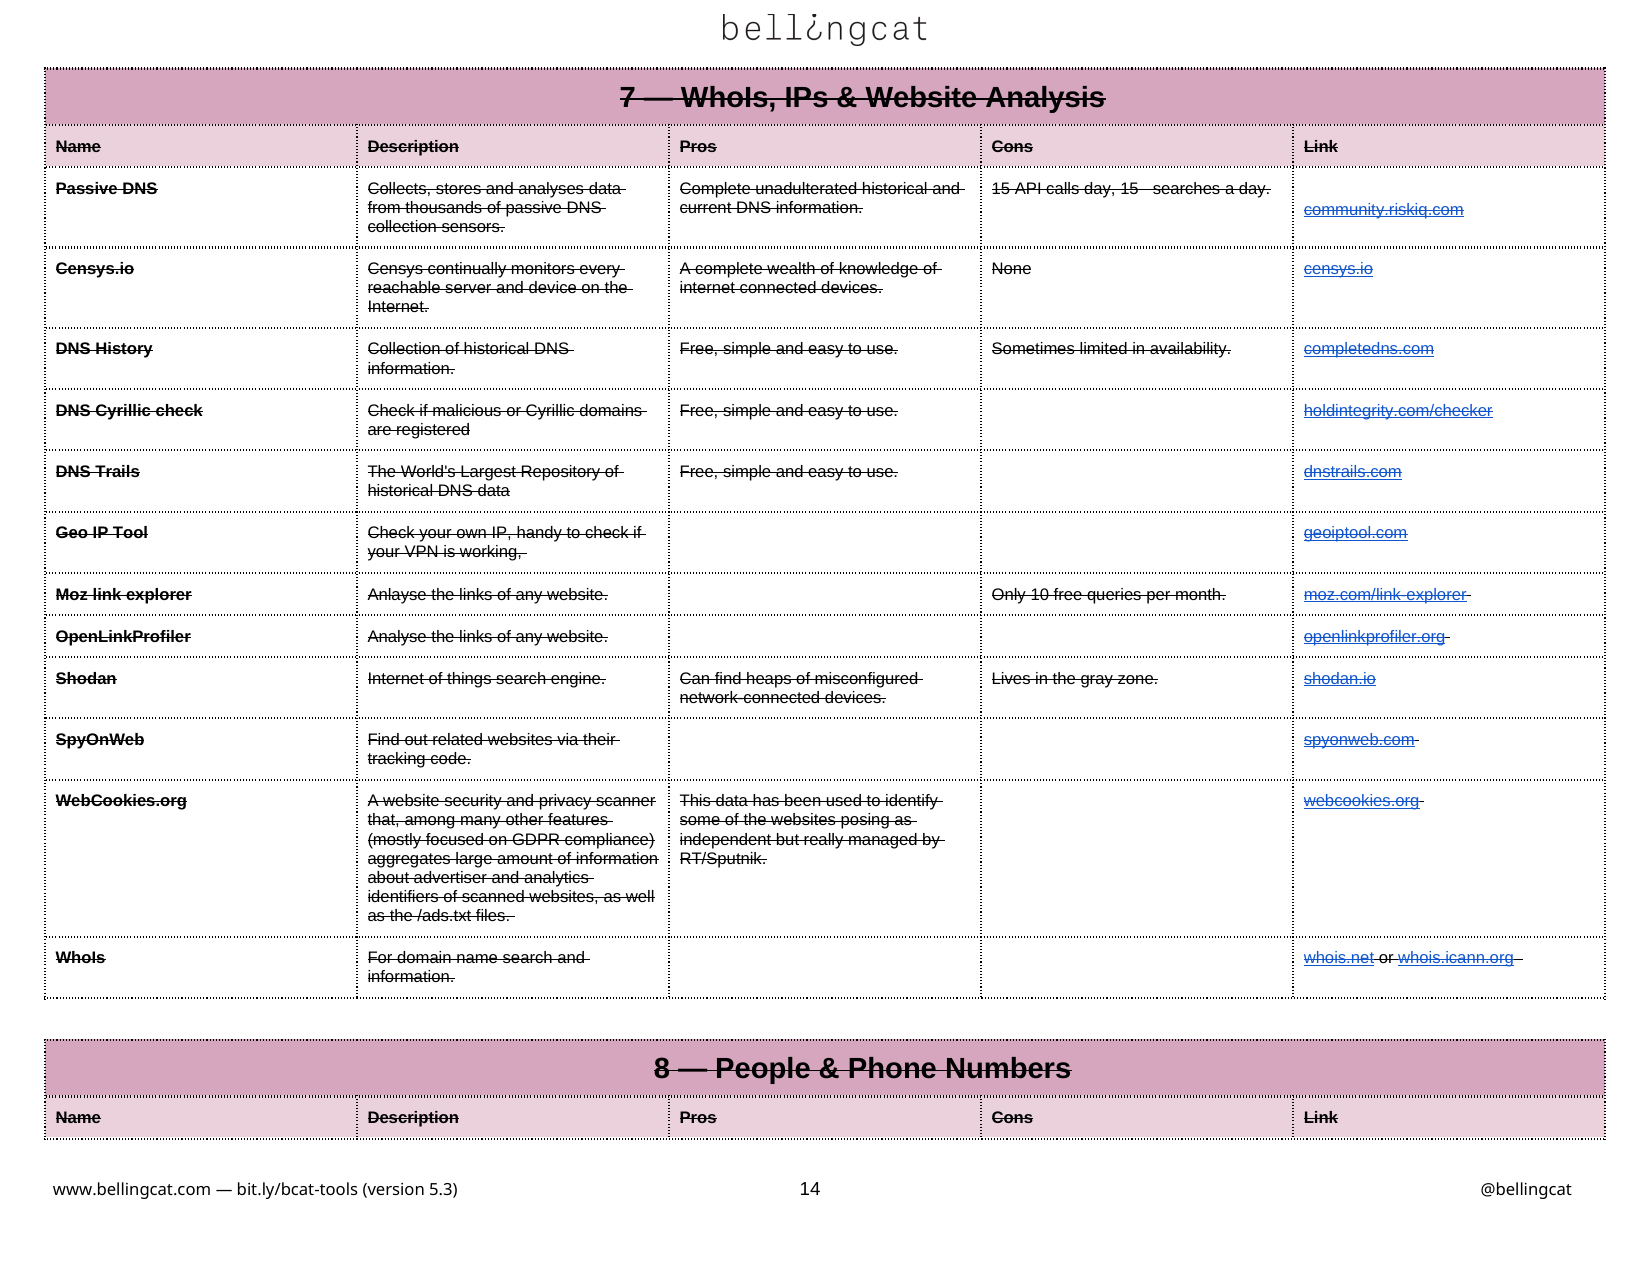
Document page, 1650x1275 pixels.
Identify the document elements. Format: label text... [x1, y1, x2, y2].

table_cell OpenLinkProfiler [45, 614, 357, 656]
table_cell Name [45, 1095, 357, 1137]
table_cell [669, 936, 981, 997]
table_cell spyonweb.com [1293, 717, 1605, 778]
table_cell completedns.com [1293, 327, 1605, 388]
table_cell Geo IP Tool [45, 511, 357, 572]
table_cell censys.io [1293, 246, 1605, 327]
table_cell Sometimes limited in availability. [981, 327, 1293, 388]
table_cell [981, 614, 1293, 656]
table_cell A website security and privacy scanner that, among many other features (mostly focused on GDPR compliance) aggregates large amount of information about advertiser and analytics identifiers of scanned websites, as well as the /ads.txt files. [357, 779, 669, 936]
table_cell Cons [981, 124, 1293, 166]
table_cell The World's Largest Repository of historical DNS data [357, 449, 669, 511]
table_cell dnstrails.com [1293, 449, 1605, 511]
table_cell DNS Trails [45, 449, 357, 511]
table_cell SpyOnWeb [45, 717, 357, 778]
table_cell Internet of things search engine. [357, 656, 669, 717]
table_cell Only 10 free queries per month. [981, 572, 1293, 614]
table_cell Lives in the gray zone. [981, 656, 1293, 717]
table_cell openlinkprofiler.org [1293, 614, 1605, 656]
table_cell WhoIs [45, 936, 357, 997]
table_cell [669, 511, 981, 572]
table_cell Can find heaps of misconfigured network-connected devices. [669, 656, 981, 717]
table_cell whois.net or whois.icann.org [1293, 936, 1605, 997]
table_cell [981, 388, 1293, 449]
table_cell WebCookies.org [45, 779, 357, 936]
table_cell Anlayse the links of any website. [357, 572, 669, 614]
table_cell Collection of historical DNS information. [357, 327, 669, 388]
table_cell [981, 449, 1293, 511]
table_cell Check your own IP, handy to check if your VPN is working, [357, 511, 669, 572]
table_cell Analyse the links of any website. [357, 614, 669, 656]
table_cell Complete unadulterated historical and current DNS information. [669, 166, 981, 246]
table_cell Passive DNS [45, 166, 357, 246]
table_cell Link [1293, 1095, 1605, 1137]
table_cell None [981, 246, 1293, 327]
table_cell Censys.io [45, 246, 357, 327]
table_cell This data has been used to identify some of the websites posing as independent but really managed by RT/Sputnik. [669, 779, 981, 936]
table_cell [669, 614, 981, 656]
table_cell Moz link explorer [45, 572, 357, 614]
table_header 8 — People & Phone Numbers [45, 1039, 1605, 1095]
table_cell moz.com/link-explorer [1293, 572, 1605, 614]
table_cell Check if malicious or Cyrillic domains are registered [357, 388, 669, 449]
table_cell Collects, stores and analyses data from thousands of passive DNS collection sensors. [357, 166, 669, 246]
table_cell Name [45, 124, 357, 166]
table_cell holdintegrity.com/checker [1293, 388, 1605, 449]
table_cell geoiptool.com [1293, 511, 1605, 572]
table_cell [669, 717, 981, 778]
table_cell DNS History [45, 327, 357, 388]
table_cell Shodan [45, 656, 357, 717]
picture [723, 14, 927, 46]
table_cell Free, simple and easy to use. [669, 388, 981, 449]
table_cell Description [357, 124, 669, 166]
table_cell [981, 779, 1293, 936]
table_cell Pros [669, 1095, 981, 1137]
table_cell Censys continually monitors every reachable server and device on the Internet. [357, 246, 669, 327]
table_cell DNS Cyrillic check [45, 388, 357, 449]
table_cell 15 API calls day, 15 searches a day. [981, 166, 1293, 246]
table_cell For domain name search and information. [357, 936, 669, 997]
table_cell Description [357, 1095, 669, 1137]
table_cell Find out related websites via their tracking code. [357, 717, 669, 778]
table_cell shodan.io [1293, 656, 1605, 717]
table_cell [981, 511, 1293, 572]
table_cell webcookies.org [1293, 779, 1605, 936]
table_cell A complete wealth of knowledge of internet connected devices. [669, 246, 981, 327]
table_cell Pros [669, 124, 981, 166]
table_cell Free, simple and easy to use. [669, 449, 981, 511]
table_cell community.riskiq.com [1293, 166, 1605, 246]
table_cell Link [1293, 124, 1605, 166]
table_header 7 — WhoIs, IPs & Website Analysis [45, 68, 1605, 124]
table_cell [981, 717, 1293, 778]
table_cell [669, 572, 981, 614]
table_cell Free, simple and easy to use. [669, 327, 981, 388]
table_cell Cons [981, 1095, 1293, 1137]
table_cell [981, 936, 1293, 997]
